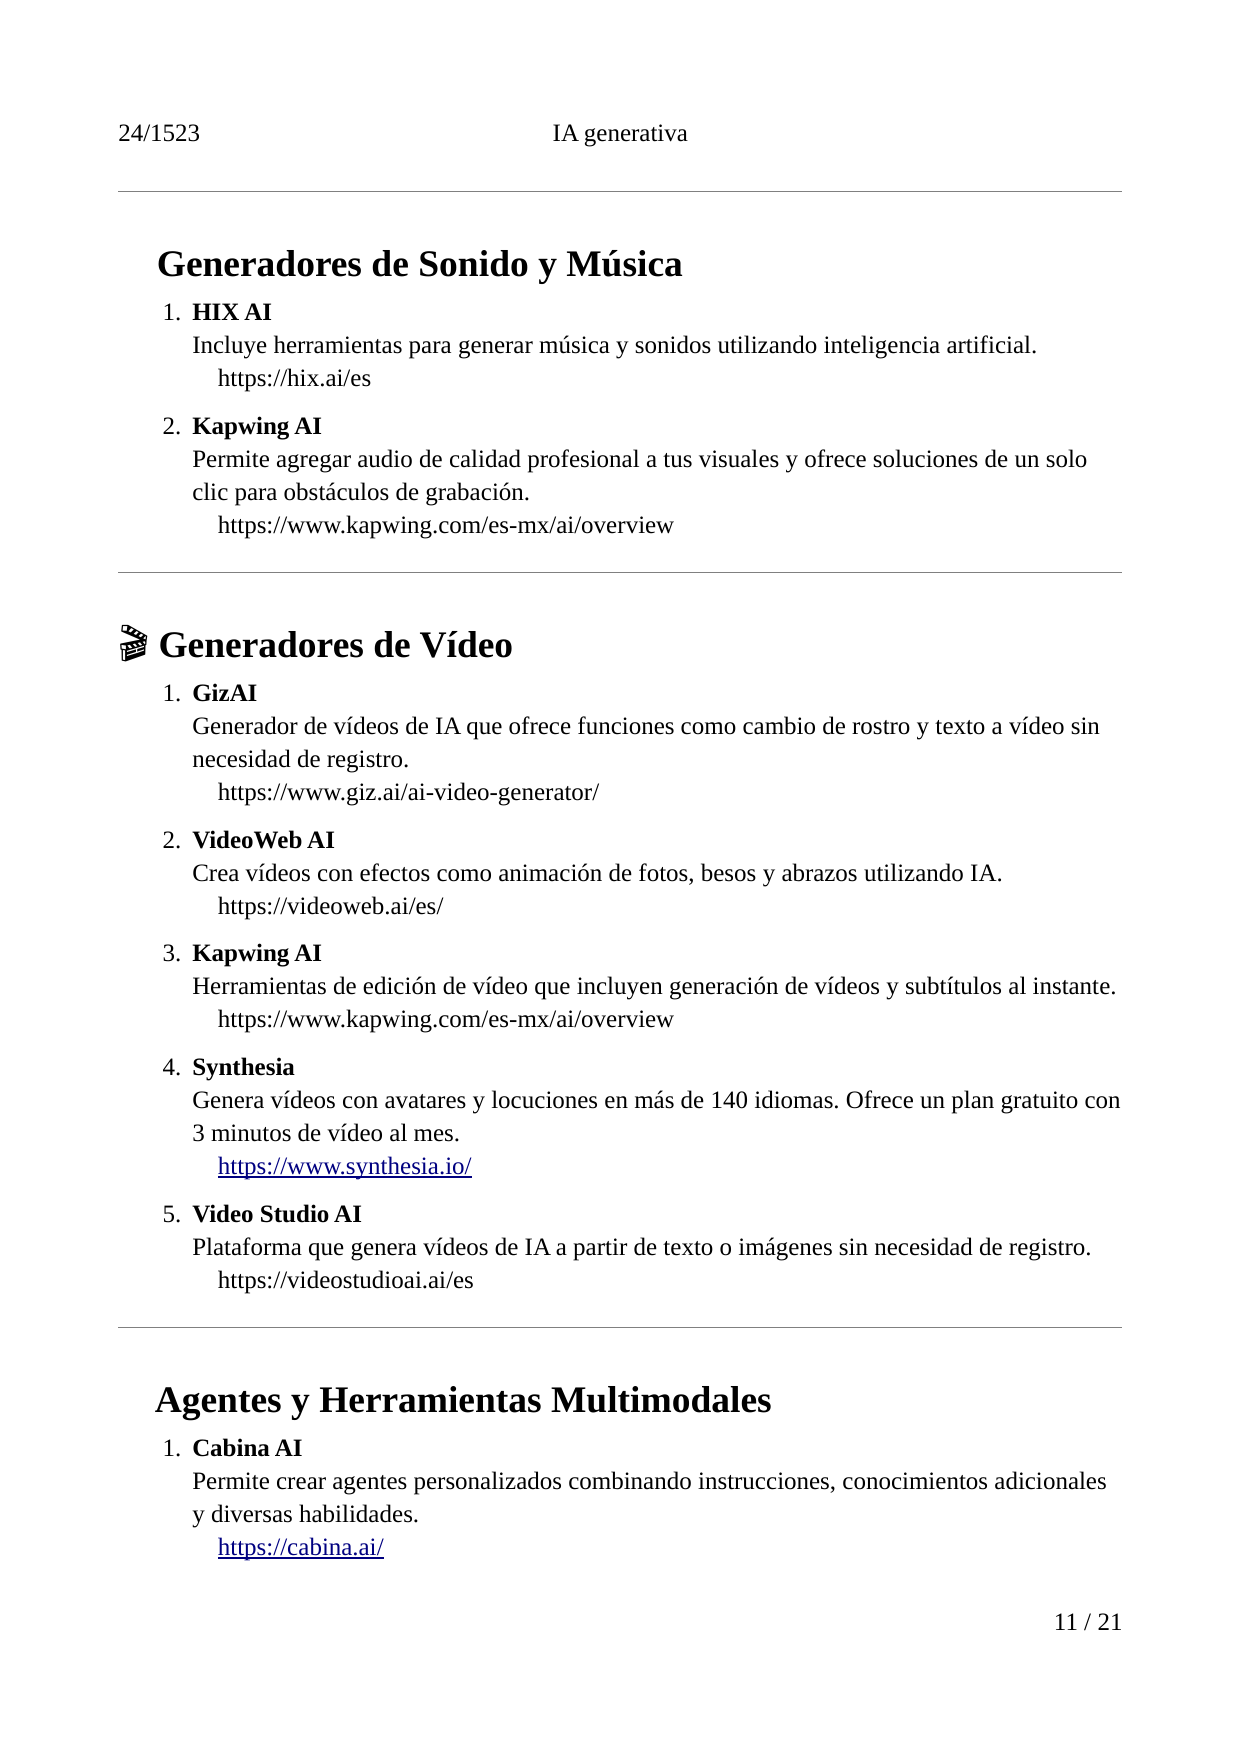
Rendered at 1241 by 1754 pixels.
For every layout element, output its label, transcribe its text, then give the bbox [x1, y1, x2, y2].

subtitle 🎵 Generadores de Sonido y Música [118, 241, 1122, 284]
list VideoWeb AI Crea vídeos con efectos como animación de fotos, besos y abrazos utilizando IA. 🔗 https://videoweb.ai/es/ [162, 825, 1122, 919]
list Video Studio AI Plataforma que genera vídeos de IA a partir de texto o imágenes sin necesidad de registro. 🔗 https://videostudioai.ai/es [162, 1199, 1122, 1293]
subtitle 🎬 Generadores de Vídeo [118, 622, 1122, 666]
list Kapwing AI Herramientas de edición de vídeo que incluyen generación de vídeos y subtítulos al instante. 🔗 https://www.kapwing.com/es-mx/ai/overview [162, 938, 1122, 1033]
list GizAI Generador de vídeos de IA que ofrece funciones como cambio de rostro y texto a vídeo sin necesidad de registro. 🔗 https://www.giz.ai/ai-video-generator/ [162, 678, 1122, 806]
list HIX AI Incluye herramientas para generar música y sonidos utilizando inteligencia artificial. 🔗 https://hix.ai/es [162, 297, 1122, 392]
list Synthesia Genera vídeos con avatares y locuciones en más de 140 idiomas. Ofrece un plan gratuito con 3 minutos de vídeo al mes. 🔗 https://www.synthesia.io/ [162, 1052, 1122, 1180]
list Kapwing AI Permite agregar audio de calidad profesional a tus visuales y ofrece soluciones de un solo clic para obstáculos de grabación. 🔗 https://www.kapwing.com/es-mx/ai/overview [162, 411, 1122, 538]
list Cabina AI Permite crear agentes personalizados combinando instrucciones, conocimientos adicionales y diversas habilidades. 🔗 https://cabina.ai/ [162, 1433, 1122, 1561]
subtitle 🧠 Agentes y Herramientas Multimodales [118, 1377, 1122, 1421]
